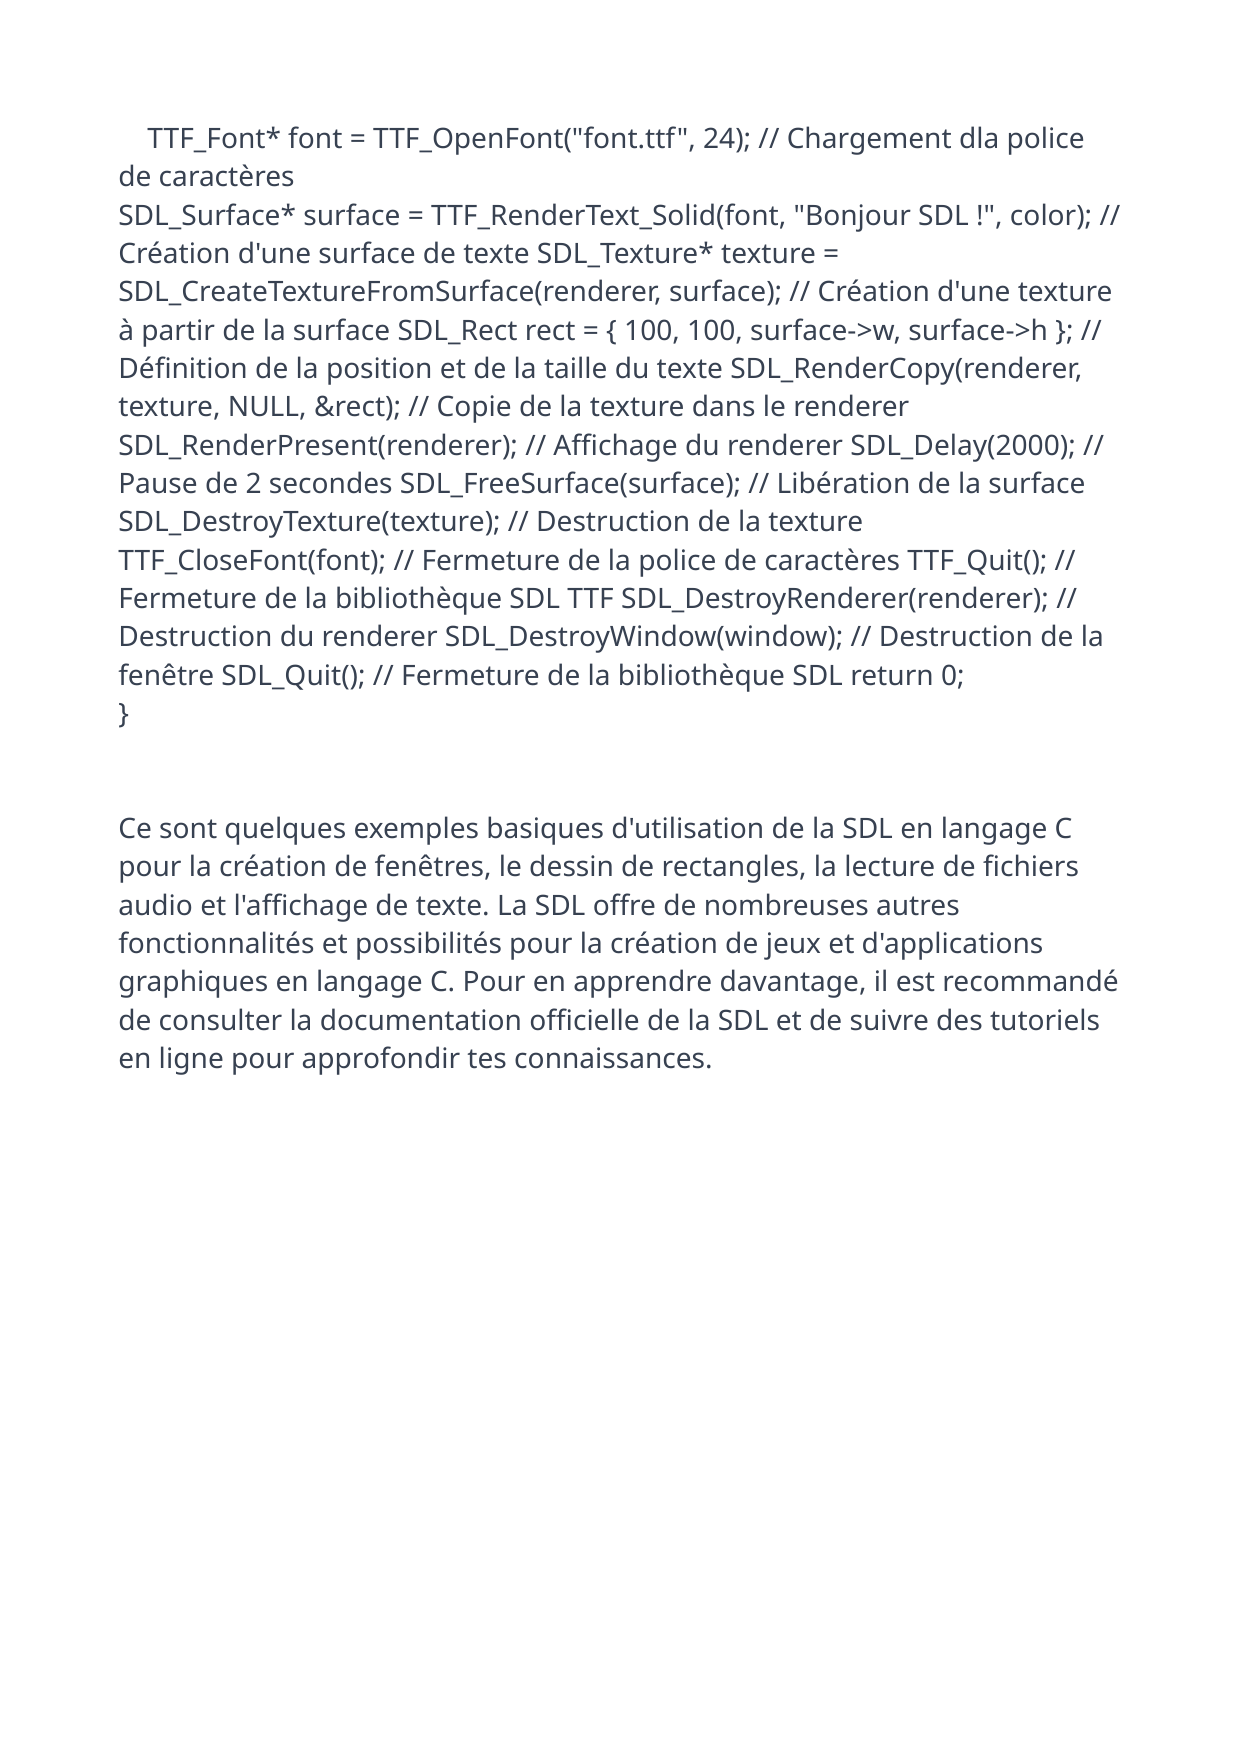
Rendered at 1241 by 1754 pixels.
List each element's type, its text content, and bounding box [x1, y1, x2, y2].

text } [118, 693, 1122, 731]
text Ce sont quelques exemples basiques d'utilisation de la SDL en langage C pour la création de fenêtres, le dessin de rectangles, la lecture de fichiers audio et l'affichage de texte. La SDL offre de nombreuses autres fonctionnalités et possibilités pour la création de jeux et d'applications graphiques en langage C. Pour en apprendre davantage, il est recommandé de consulter la documentation officielle de la SDL et de suivre des tutoriels en ligne pour approfondir tes connaissances. [118, 808, 1122, 1076]
text SDL_Surface* surface = TTF_RenderText_Solid(font, "Bonjour SDL !", color); // Création d'une surface de texte SDL_Texture* texture = SDL_CreateTextureFromSurface(renderer, surface); // Création d'une texture à partir de la surface SDL_Rect rect = { 100, 100, surface->w, surface->h }; // Définition de la position et de la taille du texte SDL_RenderCopy(renderer, texture, NULL, &rect); // Copie de la texture dans le renderer SDL_RenderPresent(renderer); // Affichage du renderer SDL_Delay(2000); // Pause de 2 secondes SDL_FreeSurface(surface); // Libération de la surface SDL_DestroyTexture(texture); // Destruction de la texture TTF_CloseFont(font); // Fermeture de la police de caractères TTF_Quit(); // Fermeture de la bibliothèque SDL TTF SDL_DestroyRenderer(renderer); // Destruction du renderer SDL_DestroyWindow(window); // Destruction de la fenêtre SDL_Quit(); // Fermeture de la bibliothèque SDL return 0; [118, 195, 1122, 693]
text TTF_Font* font = TTF_OpenFont("font.ttf", 24); // Chargement dla police de caractères [118, 118, 1122, 195]
